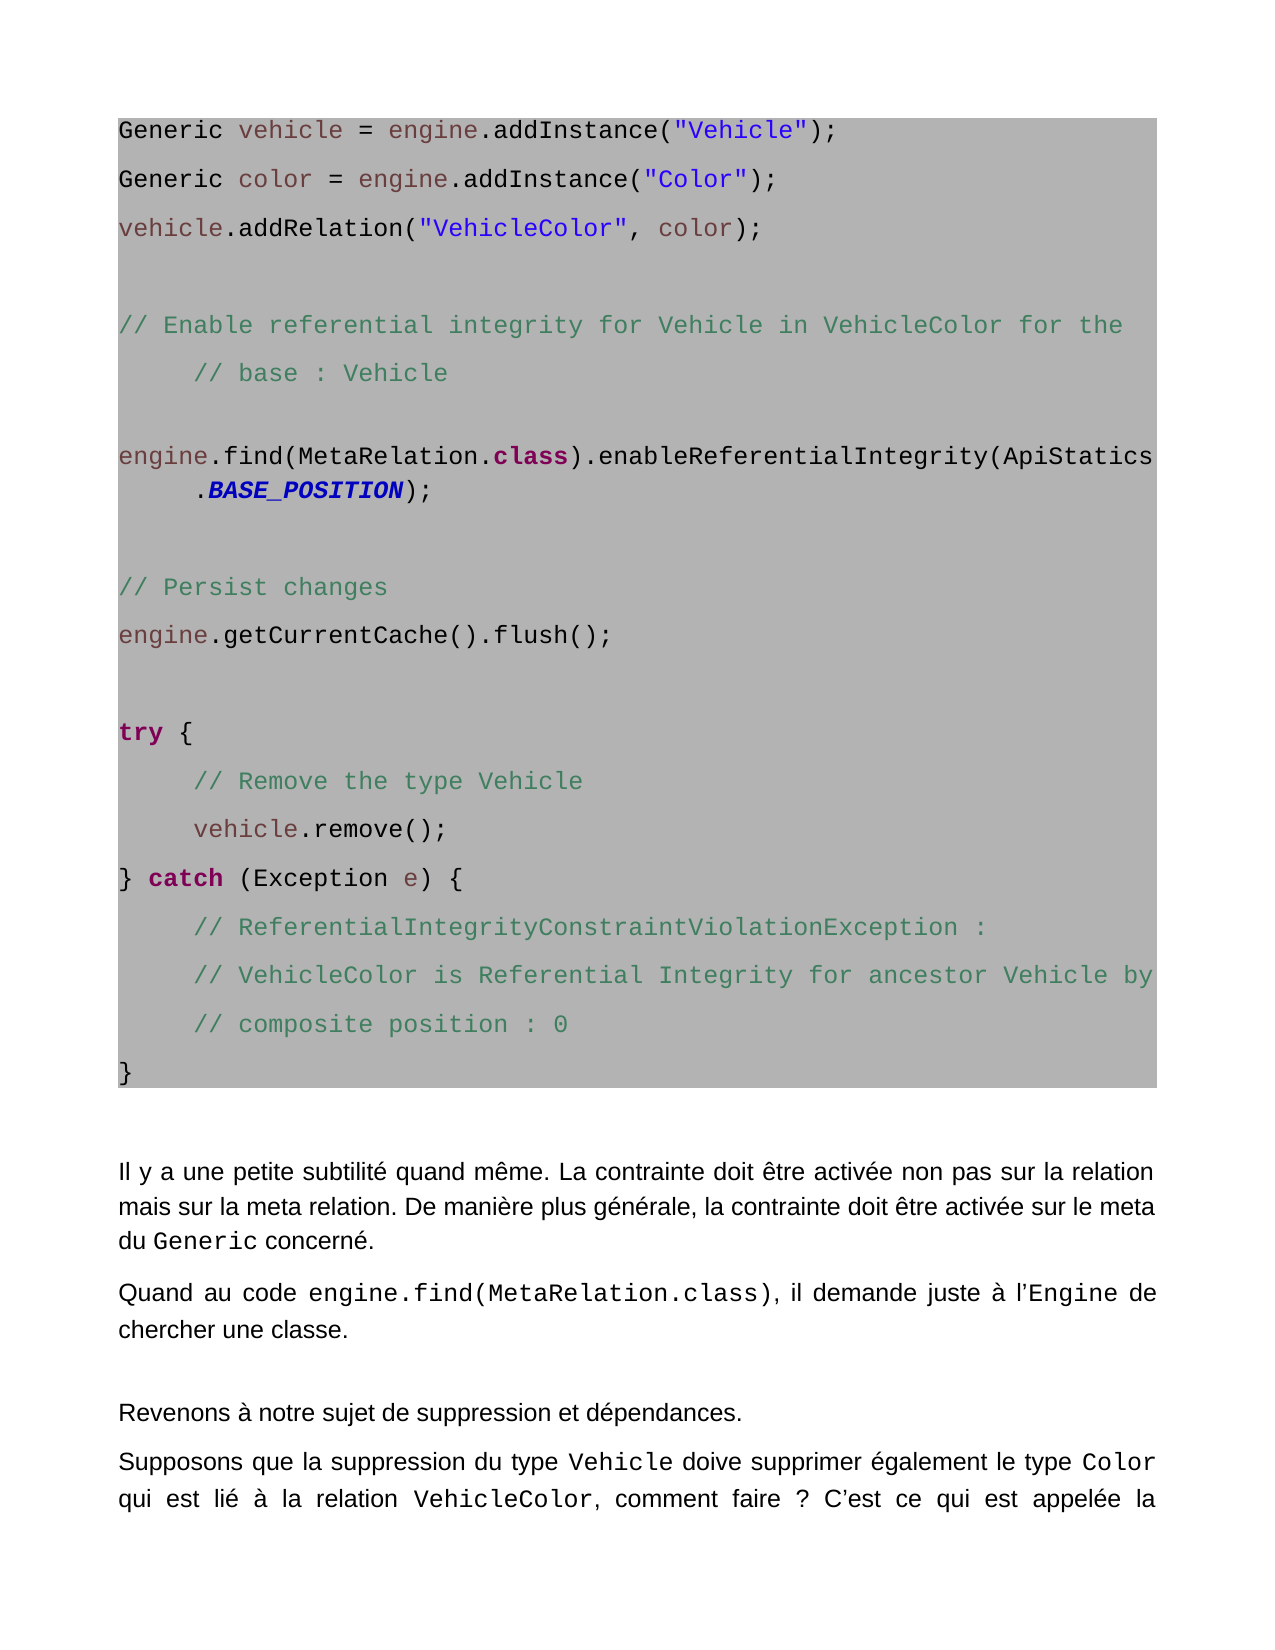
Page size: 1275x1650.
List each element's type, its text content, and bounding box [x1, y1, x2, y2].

text Revenons à notre sujet de suppression et dépendances. [118, 1364, 1157, 1427]
text engine.find(MetaRelation.class).enableReferentialIntegrity(ApiStatics .BASE_POSITION); [118, 409, 1157, 506]
text // composite position : 0 [118, 1011, 1157, 1039]
text } [118, 1060, 1157, 1088]
text vehicle.remove(); [118, 817, 1157, 845]
text engine.getCurrentCache().flush(); [118, 623, 1157, 651]
text // ReferentialIntegrityConstraintViolationException : [118, 914, 1157, 942]
text Il y a une petite subtilité quand même. La contrainte doit être activée non pas sur la relation mais sur la meta relation. De manière plus générale, la contrainte doit être activée sur le meta du Generic concerné. [118, 1157, 1157, 1257]
text // base : Vehicle [118, 361, 1157, 389]
text // Persist changes [118, 574, 1157, 603]
text vehicle.addRelation("VehicleColor", color); [118, 215, 1157, 243]
text Generic color = engine.addInstance("Color"); [118, 167, 1157, 195]
text // Enable referential integrity for Vehicle in VehicleColor for the [118, 312, 1157, 341]
text Quand au code engine.find(MetaRelation.class), il demande juste à l’Engine de chercher une classe. [118, 1278, 1157, 1343]
text Generic vehicle = engine.addInstance("Vehicle"); [118, 118, 1157, 146]
text // Remove the type Vehicle [118, 768, 1157, 797]
text // VehicleColor is Referential Integrity for ancestor Vehicle by [118, 963, 1157, 991]
text Supposons que la suppression du type Vehicle doive supprimer également le type Color qui est lié à la relation VehicleColor, comment faire ? C’est ce qui est appelée la [118, 1447, 1157, 1515]
text try { [118, 720, 1157, 748]
text } catch (Exception e) { [118, 866, 1157, 894]
